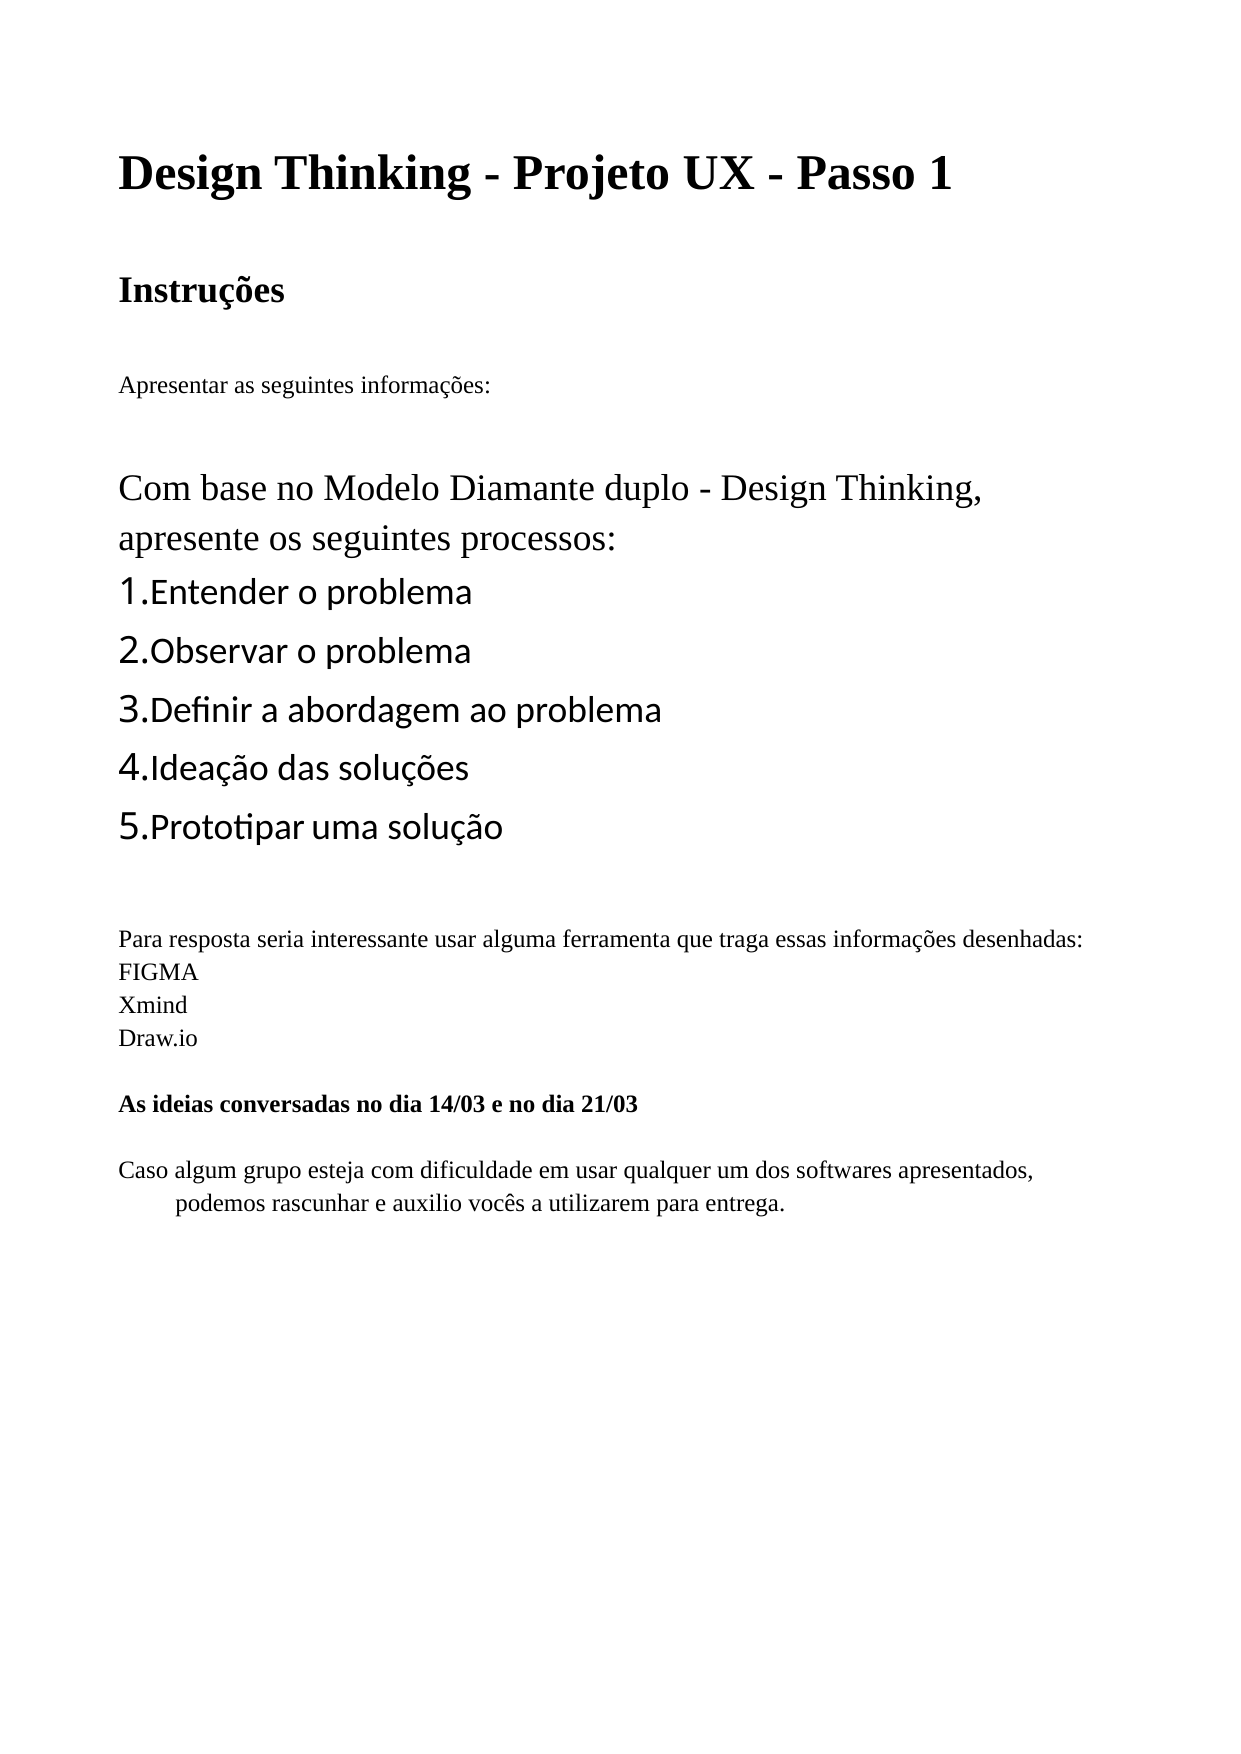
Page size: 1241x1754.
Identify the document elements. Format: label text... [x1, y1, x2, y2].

text 2.Observar o problema [118, 623, 1122, 674]
text As ideias conversadas no dia 14/03 e no dia 21/03 [118, 1089, 1122, 1118]
text FIGMA [118, 957, 1122, 986]
text Para resposta seria interessante usar alguma ferramenta que traga essas informações desenhadas: [118, 924, 1122, 953]
text 5.Prototipar uma solução [118, 799, 1122, 850]
text Apresentar as seguintes informações: [118, 370, 1122, 399]
subtitle Design Thinking - Projeto UX - Passo 1 [118, 143, 1122, 201]
text 1.Entender o problema [118, 564, 1122, 616]
text Xmind [118, 990, 1122, 1019]
text Draw.io [118, 1023, 1122, 1052]
subtitle Instruções [118, 267, 1122, 310]
text Com base no Modelo Diamante duplo - Design Thinking, apresente os seguintes processos: [118, 465, 1122, 558]
text Caso algum grupo esteja com dificuldade em usar qualquer um dos softwares apresentados, podemos rascunhar e auxilio vocês a utilizarem para entrega. [118, 1155, 1122, 1217]
text 4.Ideação das soluções [118, 741, 1122, 792]
text 3.Definir a abordagem ao problema [118, 682, 1122, 733]
